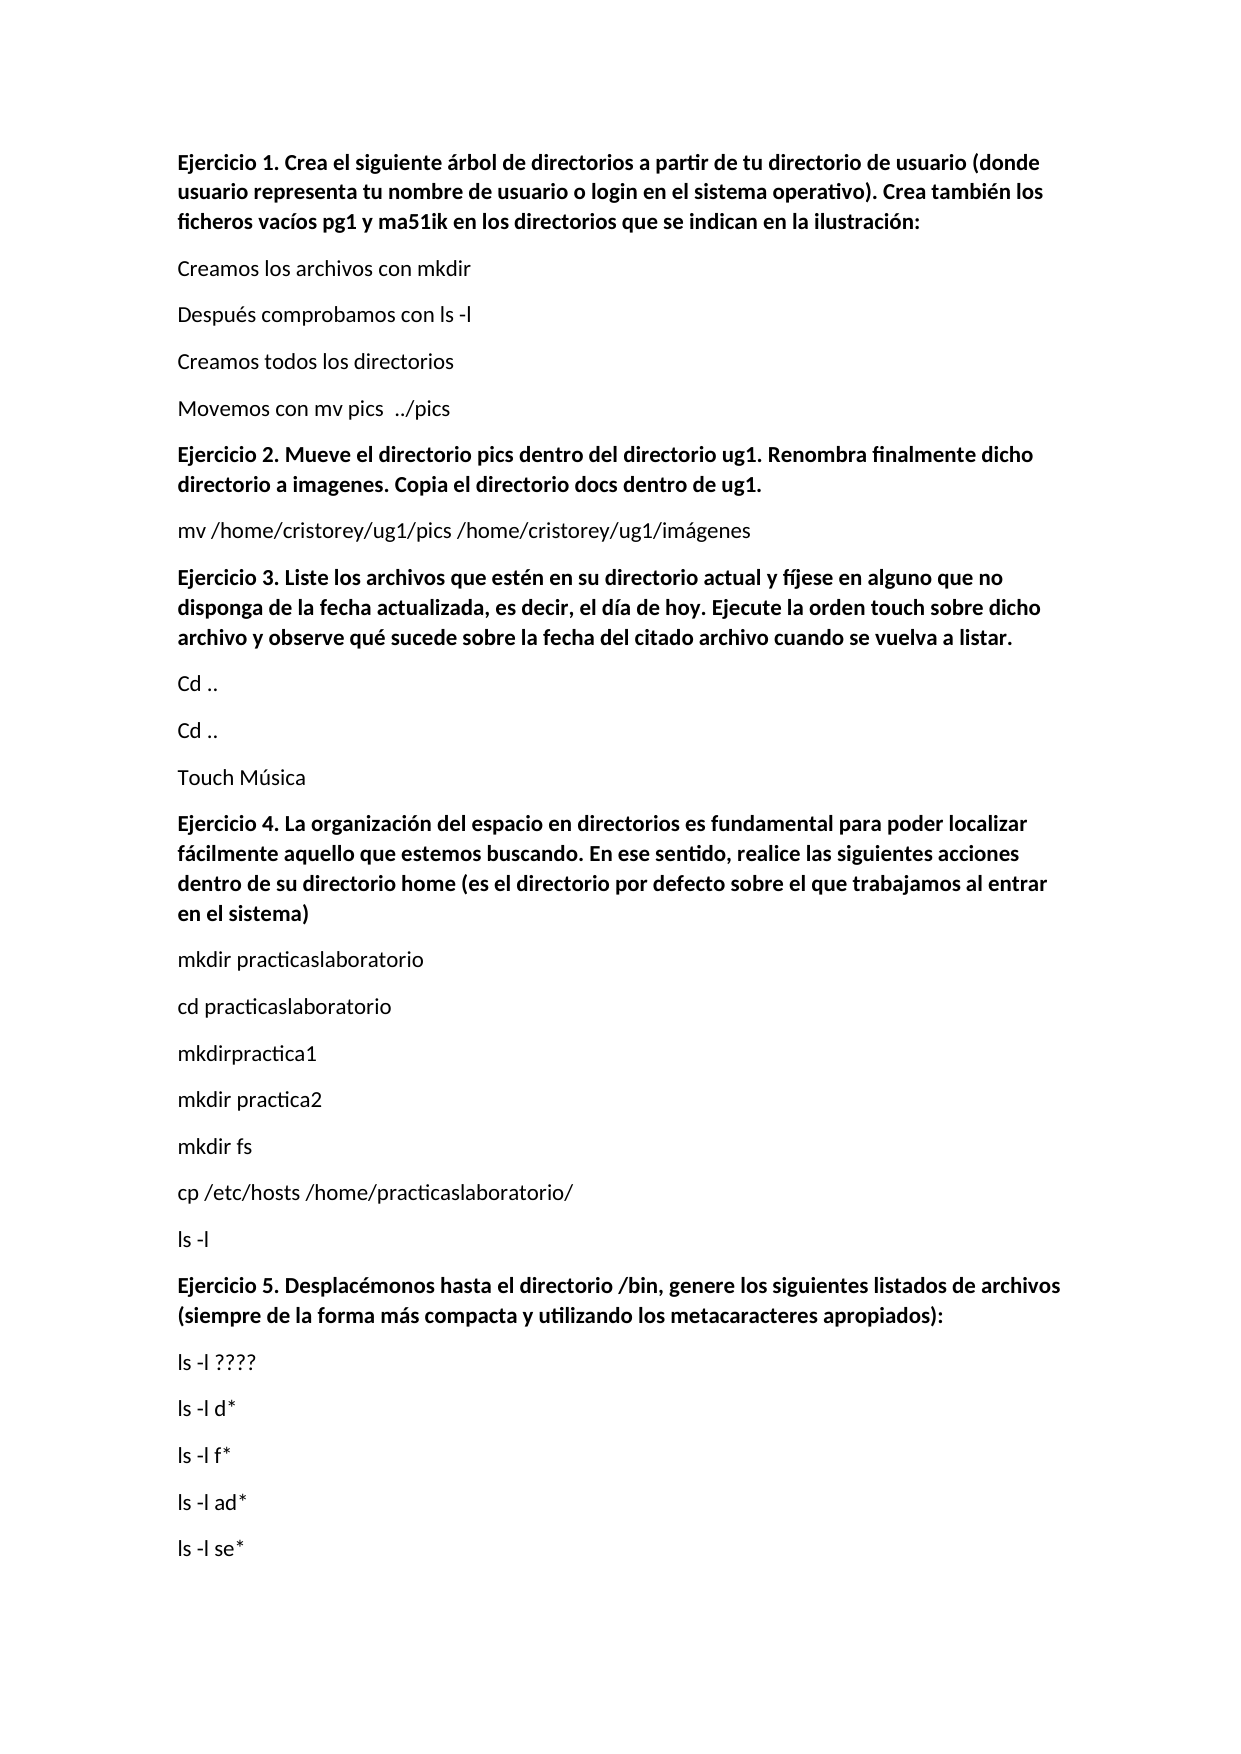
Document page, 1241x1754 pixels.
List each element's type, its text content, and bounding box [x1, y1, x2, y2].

text Cd .. [177, 716, 1063, 744]
text Ejercicio 3. Liste los archivos que estén en su directorio actual y fíjese en alguno que no disponga de la fecha actualizada, es decir, el día de hoy. Ejecute la orden touch sobre dicho archivo y observe qué sucede sobre la fecha del citado archivo cuando se vuelva a listar. [177, 563, 1063, 651]
text Cd .. [177, 669, 1063, 698]
text mkdirpractica1 [177, 1039, 1063, 1067]
text ls -l ad* [177, 1488, 1063, 1516]
text mv /home/cristorey/ug1/pics /home/cristorey/ug1/imágenes [177, 517, 1063, 545]
text Ejercicio 1. Crea el siguiente árbol de directorios a partir de tu directorio de usuario (donde usuario representa tu nombre de usuario o login en el sistema operativo). Crea también los ficheros vacíos pg1 y ma51ik en los directorios que se indican en la ilustración: [177, 148, 1063, 235]
text ls -l se* [177, 1534, 1063, 1562]
text mkdir fs [177, 1132, 1063, 1160]
text ls -l d* [177, 1394, 1063, 1422]
text Ejercicio 2. Mueve el directorio pics dentro del directorio ug1. Renombra finalmente dicho directorio a imagenes. Copia el directorio docs dentro de ug1. [177, 440, 1063, 498]
text Movemos con mv pics ../pics [177, 394, 1063, 422]
text Creamos todos los directorios [177, 347, 1063, 375]
text Touch Música [177, 763, 1063, 791]
text Creamos los archivos con mkdir [177, 254, 1063, 282]
text ls -l [177, 1225, 1063, 1253]
text cd practicaslaboratorio [177, 992, 1063, 1020]
text ls -l ???? [177, 1348, 1063, 1376]
text Después comprobamos con ls -l [177, 301, 1063, 328]
text Ejercicio 5. Desplacémonos hasta el directorio /bin, genere los siguientes listados de archivos (siempre de la forma más compacta y utilizando los metacaracteres apropiados): [177, 1271, 1063, 1329]
text cp /etc/hosts /home/practicaslaboratorio/ [177, 1178, 1063, 1206]
text ls -l f* [177, 1441, 1063, 1469]
text Ejercicio 4. La organización del espacio en directorios es fundamental para poder localizar fácilmente aquello que estemos buscando. En ese sentido, realice las siguientes acciones dentro de su directorio home (es el directorio por defecto sobre el que trabajamos al entrar en el sistema) [177, 809, 1063, 927]
text mkdir practica2 [177, 1085, 1063, 1113]
text mkdir practicaslaboratorio [177, 946, 1063, 973]
